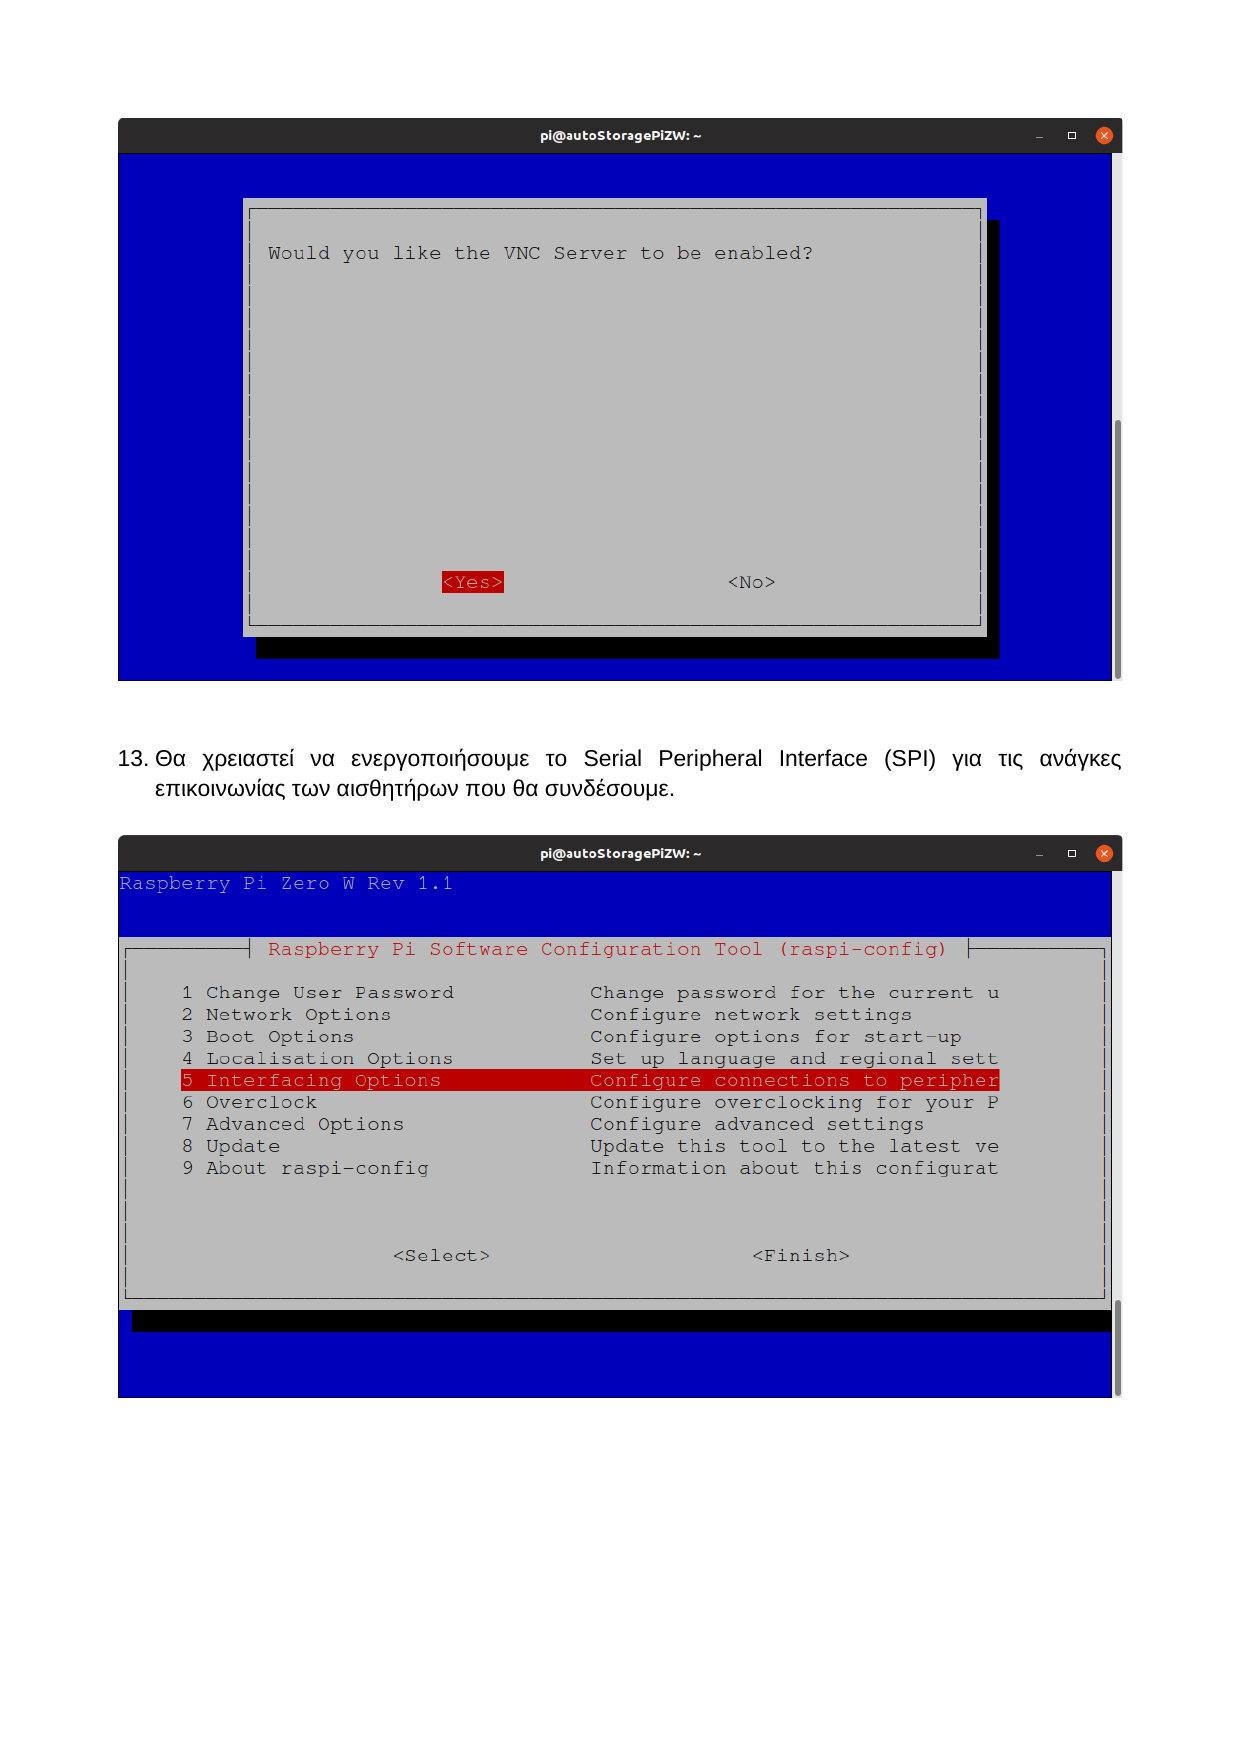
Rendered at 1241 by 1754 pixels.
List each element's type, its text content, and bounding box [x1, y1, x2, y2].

picture [118, 835, 1123, 1398]
picture [118, 118, 1123, 681]
list Θα χρειαστεί να ενεργοποιήσουμε το Serial Peripheral Interface (SPI) για τις ανάγκες επικοινωνίας των αισθητήρων που θα συνδέσουμε. [117, 745, 1122, 801]
